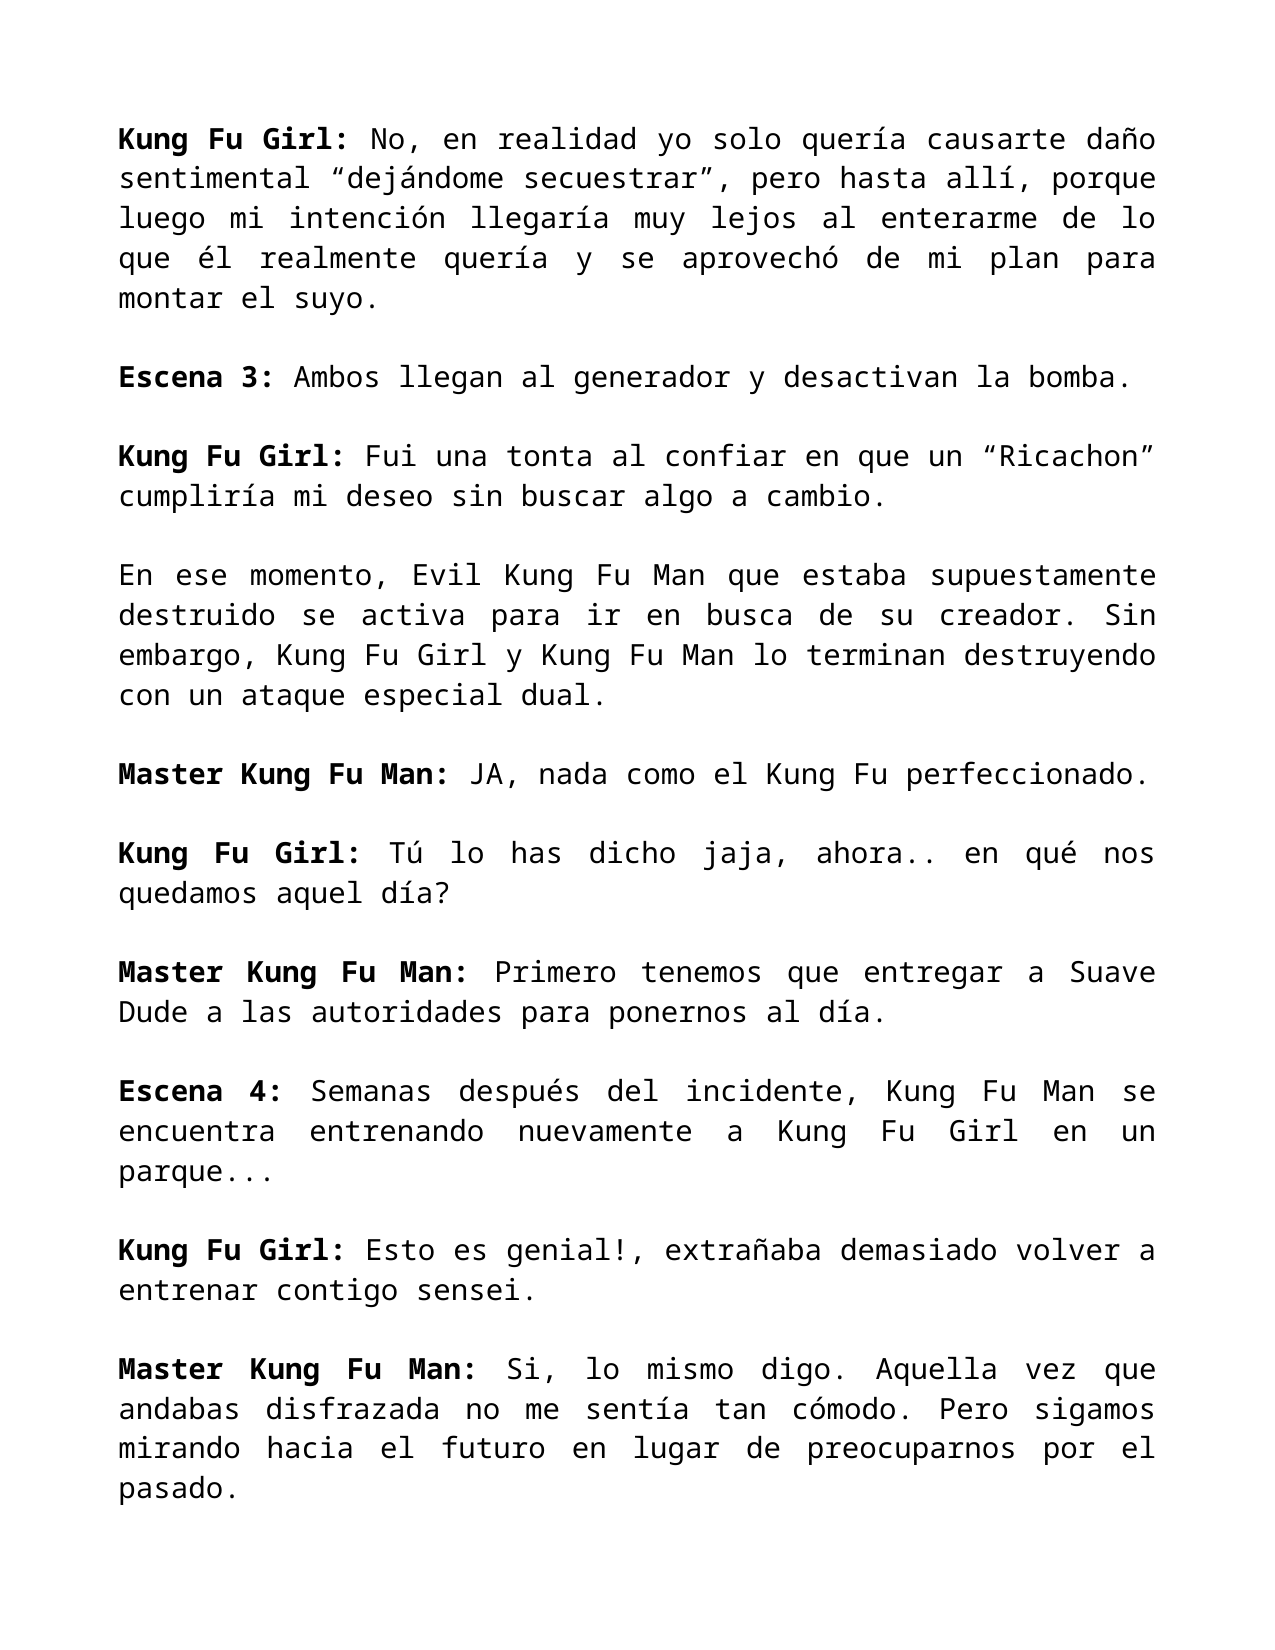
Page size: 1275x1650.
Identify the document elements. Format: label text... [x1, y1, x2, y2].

text Master Kung Fu Man: Primero tenemos que entregar a Suave Dude a las autoridades para ponernos al día. [118, 952, 1157, 1031]
text Master Kung Fu Man: Si, lo mismo digo. Aquella vez que andabas disfrazada no me sentía tan cómodo. Pero sigamos mirando hacia el futuro en lugar de preocuparnos por el pasado. [118, 1348, 1157, 1507]
text Escena 4: Semanas después del incidente, Kung Fu Man se encuentra entrenando nuevamente a Kung Fu Girl en un parque... [118, 1071, 1157, 1190]
text Kung Fu Girl: Tú lo has dicho jaja, ahora.. en qué nos quedamos aquel día? [118, 832, 1157, 912]
text Escena 3: Ambos llegan al generador y desactivan la bomba. [118, 356, 1157, 396]
text Kung Fu Girl: Esto es genial!, extrañaba demasiado volver a entrenar contigo sensei. [118, 1229, 1157, 1309]
text Master Kung Fu Man: JA, nada como el Kung Fu perfeccionado. [118, 753, 1157, 793]
text Kung Fu Girl: Fui una tonta al confiar en que un “Ricachon” cumpliría mi deseo sin buscar algo a cambio. [118, 436, 1157, 515]
text Kung Fu Girl: No, en realidad yo solo quería causarte daño sentimental “dejándome secuestrar”, pero hasta allí, porque luego mi intención llegaría muy lejos al enterarme de lo que él realmente quería y se aprovechó de mi plan para montar el suyo. [118, 118, 1157, 317]
text En ese momento, Evil Kung Fu Man que estaba supuestamente destruido se activa para ir en busca de su creador. Sin embargo, Kung Fu Girl y Kung Fu Man lo terminan destruyendo con un ataque especial dual. [118, 555, 1157, 713]
